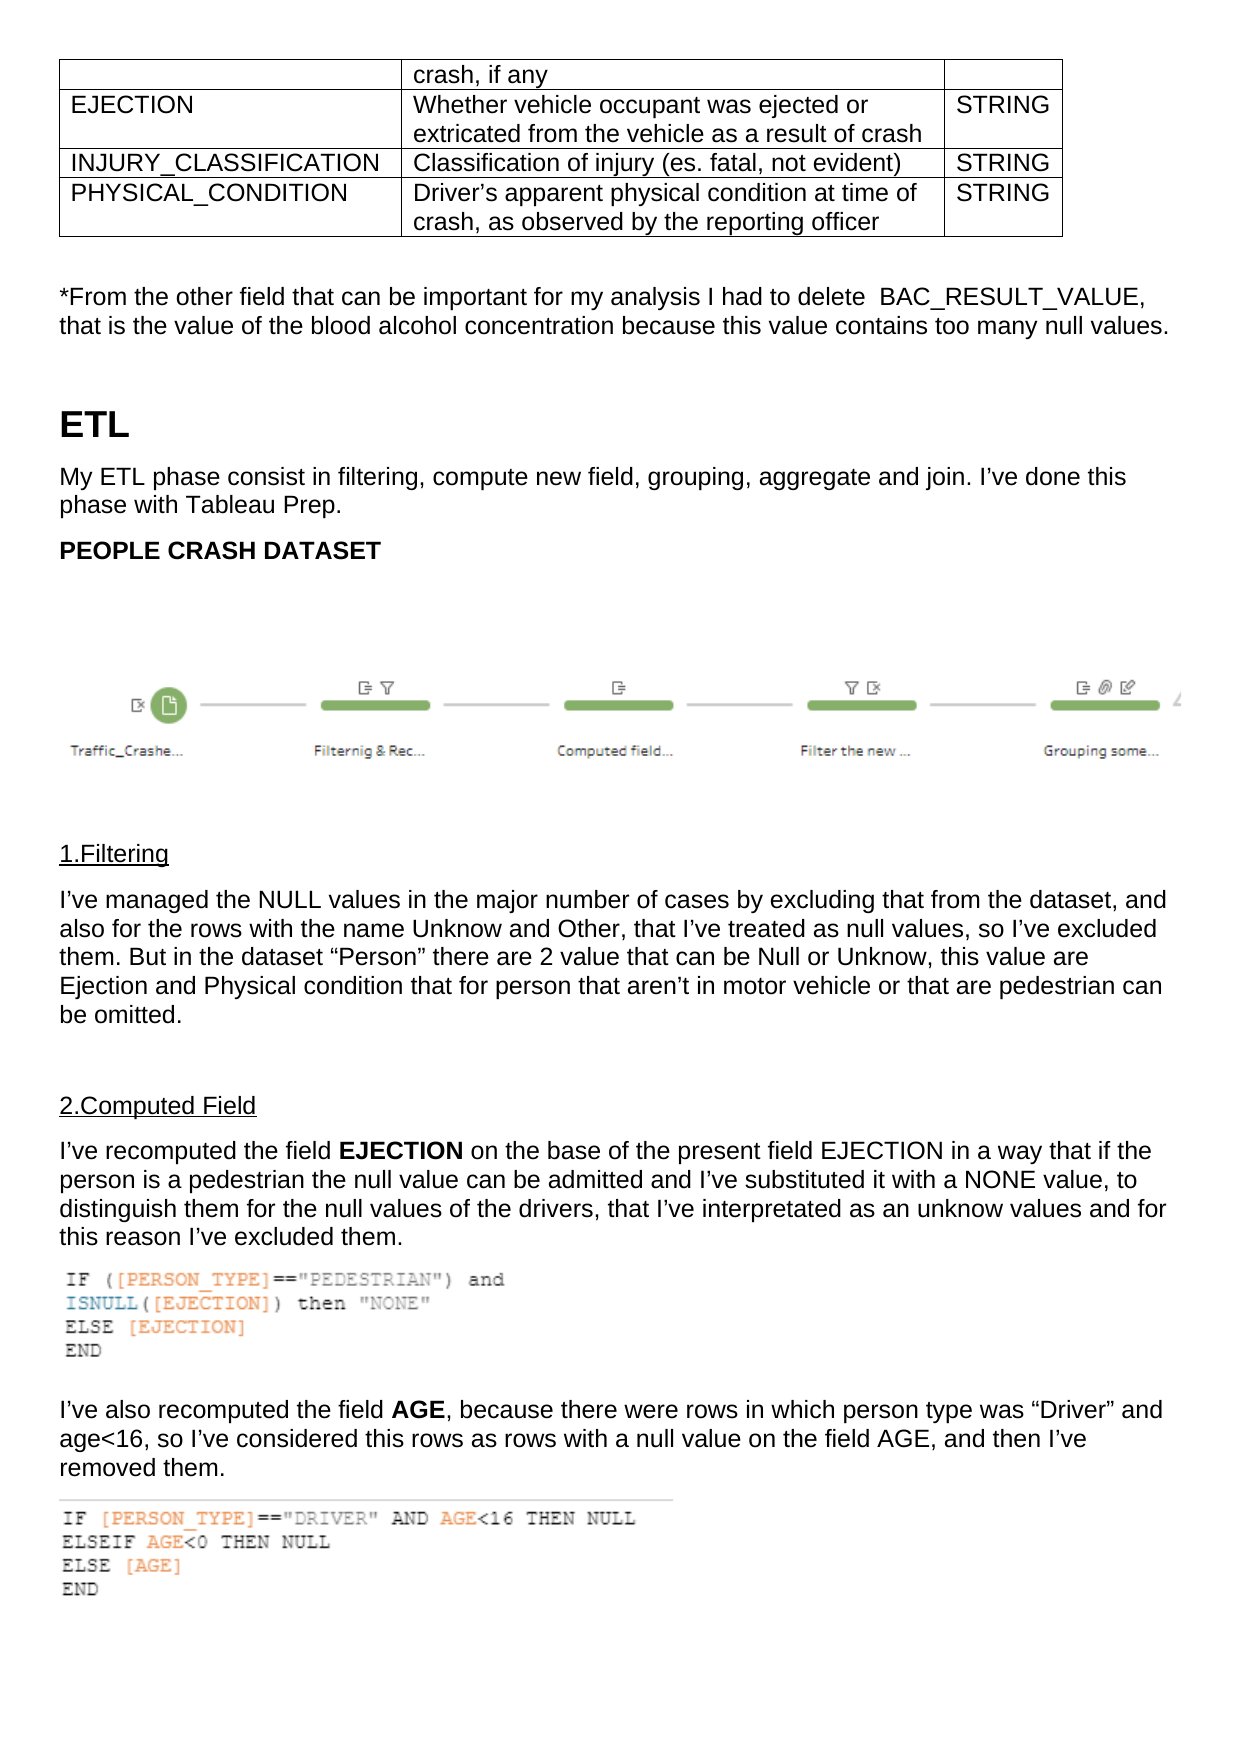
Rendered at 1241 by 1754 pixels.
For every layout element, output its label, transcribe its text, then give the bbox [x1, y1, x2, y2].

text My ETL phase consist in filtering, compute new field, grouping, aggregate and join. I’ve done this phase with Tableau Prep. [59, 462, 1181, 519]
text ETL [59, 402, 1181, 445]
table_cell EJECTION [60, 90, 401, 147]
table_cell [945, 60, 1062, 89]
table_cell Driver’s apparent physical condition at time of crash, as observed by the reporting officer [402, 178, 944, 236]
table_cell Classification of injury (es. fatal, not evident) [402, 149, 944, 177]
text *From the other field that can be important for my analysis I had to delete BAC_RESULT_VALUE, that is the value of the blood alcohol concentration because this value contains too many null values. [59, 282, 1181, 340]
table_cell [60, 60, 401, 89]
table_cell STRING [945, 178, 1062, 236]
table_cell PHYSICAL_CONDITION [60, 178, 401, 236]
text I’ve managed the NULL values in the major number of cases by excluding that from the dataset, and also for the rows with the name Unknow and Other, that I’ve treated as null values, so I’ve excluded them. But in the dataset “Person” there are 2 value that can be Null or Unknow, this value are Ejection and Physical condition that for person that aren’t in motor vehicle or that are pedestrian can be omitted. [59, 885, 1181, 1028]
text 1.Filtering [59, 839, 1181, 868]
text 2.Computed Field [59, 1091, 1181, 1119]
table_cell crash, if any [402, 60, 944, 89]
table_cell STRING [945, 90, 1062, 147]
table_cell STRING [945, 149, 1062, 177]
table_cell INJURY_CLASSIFICATION [60, 149, 401, 177]
text I’ve recomputed the field EJECTION on the base of the present field EJECTION in a way that if the person is a pedestrian the null value can be admitted and I’ve substituted it with a NONE value, to distinguish them for the null values of the drivers, that I’ve interpretated as an unknow values and for this reason I’ve excluded them. [59, 1136, 1181, 1251]
text I’ve also recomputed the field AGE, because there were rows in which person type was “Driver” and age<16, so I’ve considered this rows as rows with a null value on the field AGE, and then I’ve removed them. [59, 1395, 1181, 1482]
table_cell Whether vehicle occupant was ejected or extricated from the vehicle as a result of crash [402, 90, 944, 147]
text PEOPLE CRASH DATASET [59, 536, 1181, 564]
